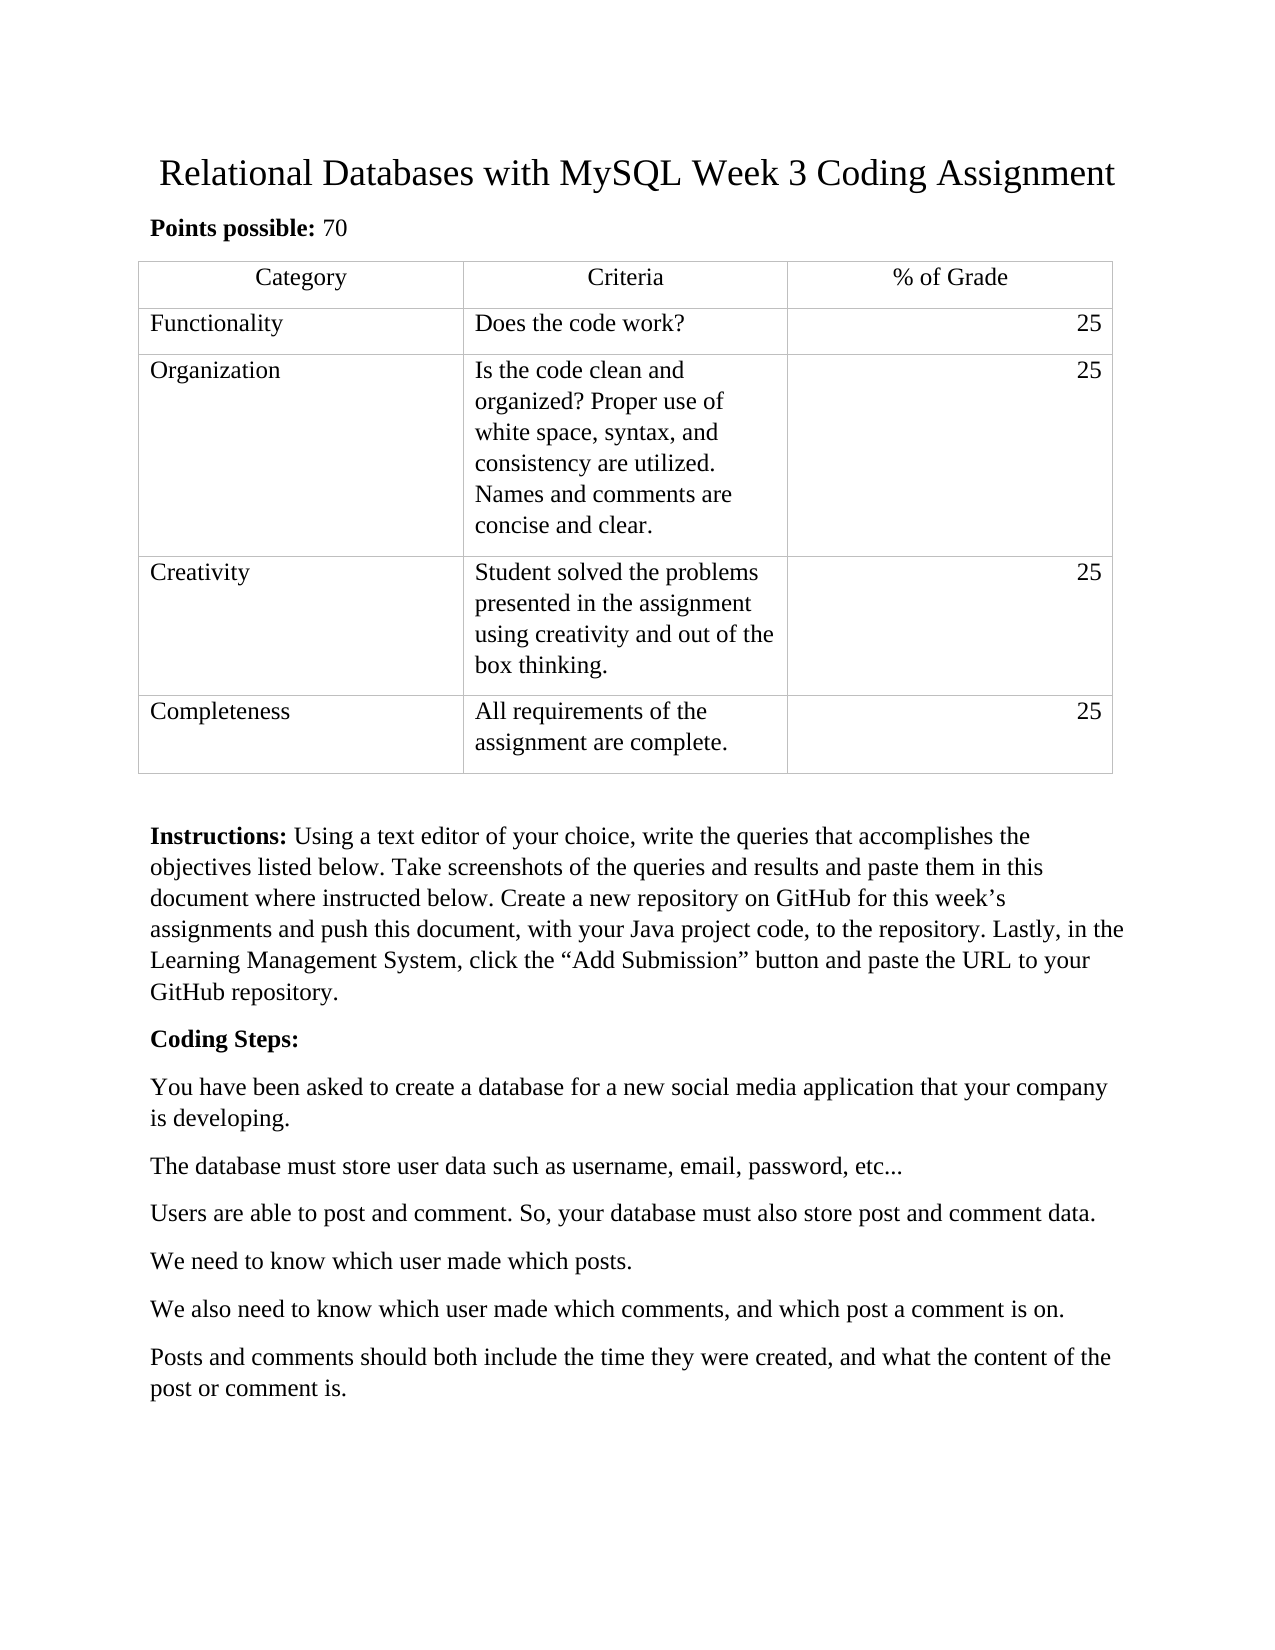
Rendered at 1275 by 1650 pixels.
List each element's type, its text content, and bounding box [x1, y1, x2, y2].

table_cell 25 [788, 557, 1112, 695]
table_cell All requirements of the assignment are complete. [464, 696, 787, 773]
table_cell Completeness [139, 696, 463, 773]
text Relational Databases with MySQL Week 3 Coding Assignment [150, 150, 1125, 193]
text Posts and comments should both include the time they were created, and what the content of the post or comment is. [150, 1342, 1125, 1401]
text Coding Steps: [150, 1024, 1125, 1053]
table_cell Creativity [139, 557, 463, 695]
table_cell 25 [788, 355, 1112, 556]
text We need to know which user made which posts. [150, 1246, 1125, 1275]
table_cell 25 [788, 309, 1112, 354]
text We also need to know which user made which comments, and which post a comment is on. [150, 1294, 1125, 1323]
table_cell Functionality [139, 309, 463, 354]
text You have been asked to create a database for a new social media application that your company is developing. [150, 1072, 1125, 1132]
table_header % of Grade [788, 262, 1112, 307]
table_cell Student solved the problems presented in the assignment using creativity and out of the box thinking. [464, 557, 787, 695]
text The database must store user data such as username, email, password, etc... [150, 1151, 1125, 1179]
table_header Criteria [464, 262, 787, 307]
table_cell Is the code clean and organized? Proper use of white space, syntax, and consistency are utilized. Names and comments are concise and clear. [464, 355, 787, 556]
text Users are able to post and comment. So, your database must also store post and comment data. [150, 1198, 1125, 1227]
text Points possible: 70 [150, 213, 1125, 242]
table_cell Does the code work? [464, 309, 787, 354]
table_cell Organization [139, 355, 463, 556]
text Instructions: Using a text editor of your choice, write the queries that accomplishes the objectives listed below. Take screenshots of the queries and results and paste them in this document where instructed below. Create a new repository on GitHub for this week’s assignments and push this document, with your Java project code, to the repository. Lastly, in the Learning Management System, click the “Add Submission” button and paste the URL to your GitHub repository. [150, 821, 1125, 1005]
table_cell 25 [788, 696, 1112, 773]
table_header Category [139, 262, 463, 307]
